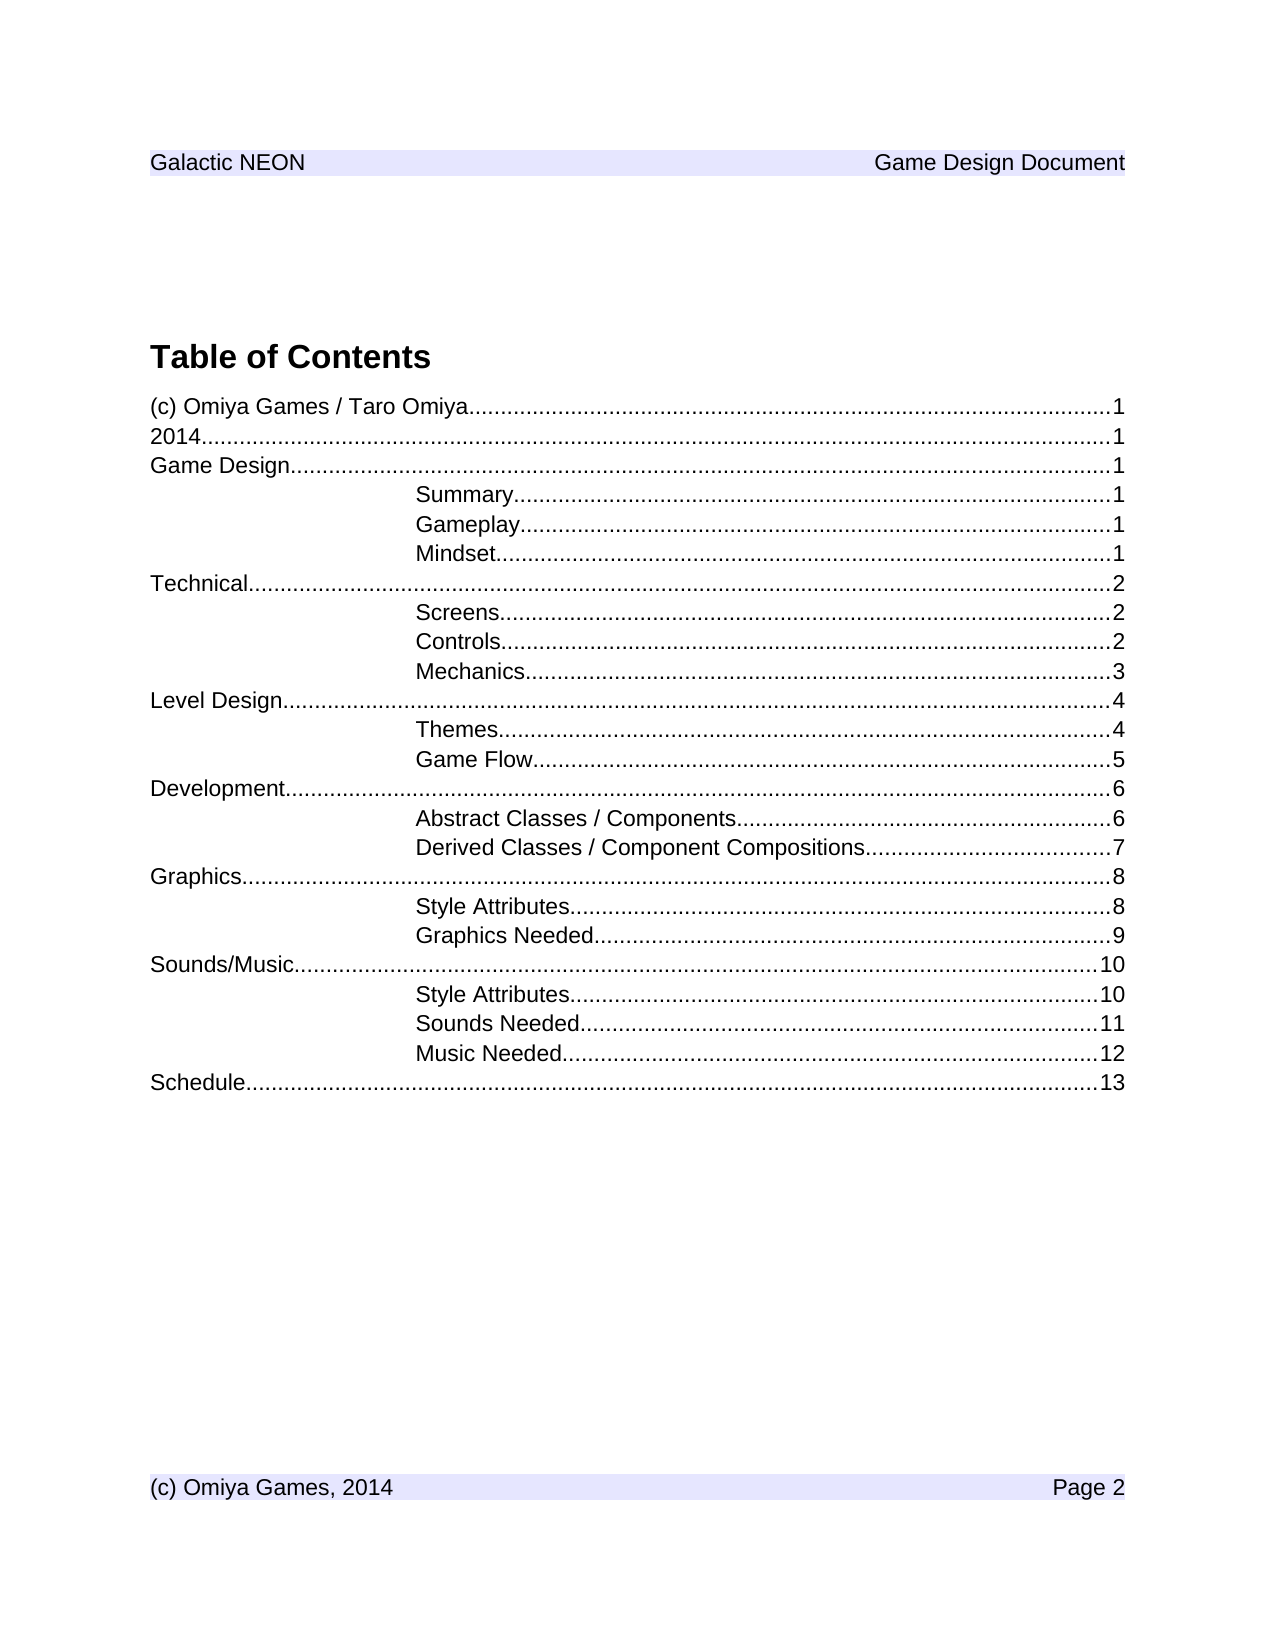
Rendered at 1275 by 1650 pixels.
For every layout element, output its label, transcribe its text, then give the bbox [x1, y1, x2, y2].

text Game Flow 5 [415, 747, 1125, 772]
text Style Attributes 10 [415, 982, 1125, 1007]
text Mechanics 3 [415, 658, 1125, 684]
text Sounds/Music 10 [150, 952, 1125, 978]
text (c) Omiya Games / Taro Omiya 1 [150, 394, 1125, 420]
text Screens 2 [415, 600, 1125, 625]
text Themes 4 [415, 717, 1125, 743]
text Schedule 13 [150, 1070, 1125, 1095]
text Music Needed 12 [415, 1040, 1125, 1066]
text Sounds Needed 11 [415, 1011, 1125, 1037]
text Derived Classes / Component Compositions 7 [415, 835, 1125, 860]
text Controls 2 [415, 629, 1125, 655]
text Graphics Needed 9 [415, 923, 1125, 948]
text 2014 1 [150, 423, 1125, 449]
text Game Design 1 [150, 453, 1125, 478]
text Level Design 4 [150, 688, 1125, 713]
text Mindset 1 [415, 541, 1125, 567]
text Summary 1 [415, 482, 1125, 508]
text Technical 2 [150, 570, 1125, 596]
text Development 6 [150, 776, 1125, 802]
text Gameplay 1 [415, 512, 1125, 537]
text Graphics 8 [150, 864, 1125, 890]
text Abstract Classes / Components 6 [415, 805, 1125, 831]
text Style Attributes 8 [415, 893, 1125, 919]
subtitle Table of Contents [150, 339, 1125, 376]
